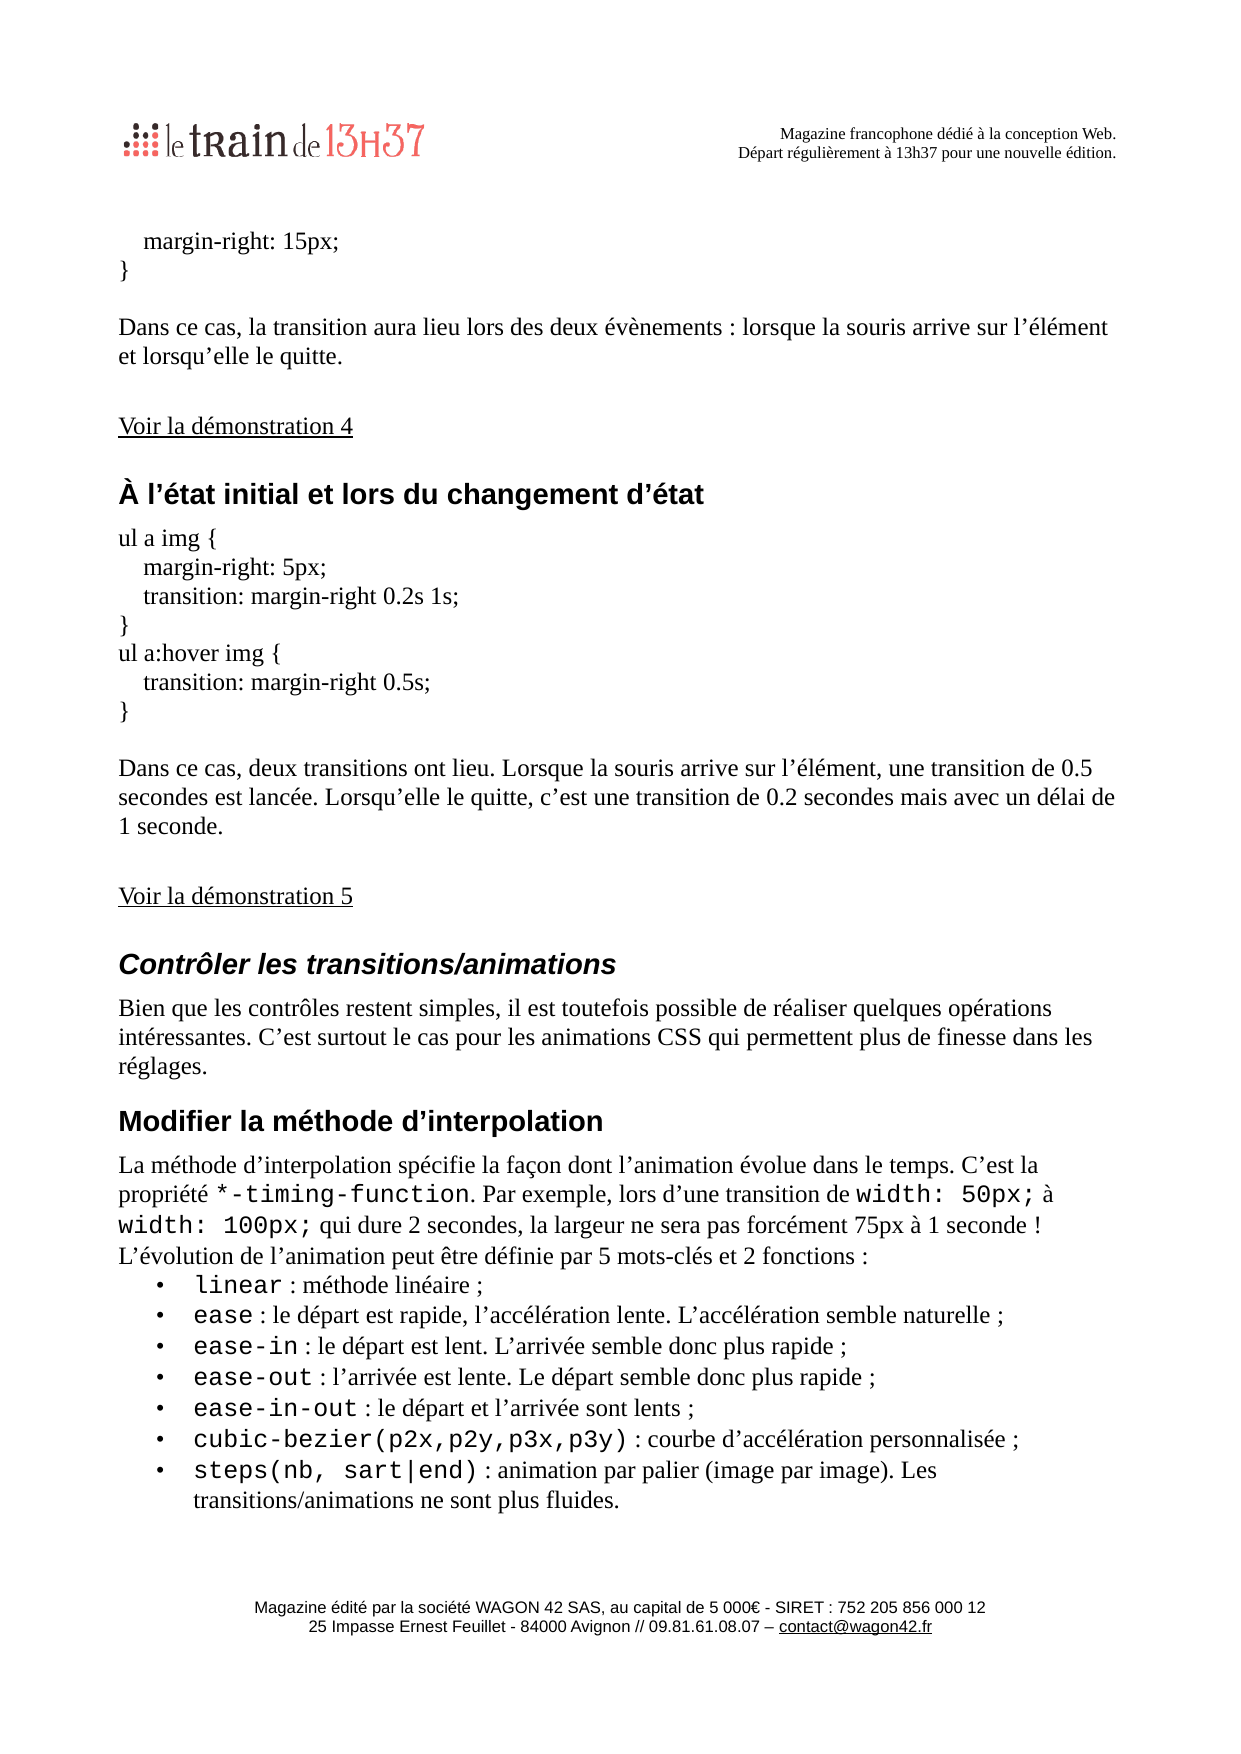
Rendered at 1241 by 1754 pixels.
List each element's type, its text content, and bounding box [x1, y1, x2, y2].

text } [118, 255, 1122, 284]
list ease-out : l’arrivée est lente. Le départ semble donc plus rapide ; [156, 1362, 1122, 1393]
text Voir la démonstration 4 [118, 411, 1122, 440]
text La méthode d’interpolation spécifie la façon dont l’animation évolue dans le temps. C’est la propriété *-timing-function. Par exemple, lors d’une transition de width: 50px; à width: 100px; qui dure 2 secondes, la largeur ne sera pas forcément 75px à 1 seconde ! L’évolution de l’animation peut être définie par 5 mots-clés et 2 fonctions : [118, 1151, 1122, 1270]
list cubic-bezier(p2x,p2y,p3x,p3y) : courbe d’accélération personnalisée ; [156, 1424, 1122, 1455]
text transition: margin-right 0.5s; [118, 667, 1122, 696]
subtitle Modifier la méthode d’interpolation [118, 1104, 1122, 1138]
text Bien que les contrôles restent simples, il est toutefois possible de réaliser quelques opérations intéressantes. C’est surtout le cas pour les animations CSS qui permettent plus de finesse dans les réglages. [118, 993, 1122, 1079]
text Dans ce cas, la transition aura lieu lors des deux évènements : lorsque la souris arrive sur l’élément et lorsqu’elle le quitte. [118, 312, 1122, 370]
subtitle À l’état initial et lors du changement d’état [118, 477, 1122, 511]
text Voir la démonstration 5 [118, 881, 1122, 910]
text ul a img { [118, 523, 1122, 552]
list steps(nb, sart|end) : animation par palier (image par image). Les transitions/animations ne sont plus fluides. [156, 1455, 1122, 1514]
list ease-in : le départ est lent. L’arrivée semble donc plus rapide ; [156, 1331, 1122, 1362]
text margin-right: 15px; [118, 226, 1122, 255]
list ease : le départ est rapide, l’accélération lente. L’accélération semble naturelle ; [156, 1301, 1122, 1331]
list linear : méthode linéaire ; [156, 1270, 1122, 1301]
text ul a:hover img { [118, 638, 1122, 667]
text transition: margin-right 0.2s 1s; [118, 581, 1122, 610]
text Dans ce cas, deux transitions ont lieu. Lorsque la souris arrive sur l’élément, une transition de 0.5 secondes est lancée. Lorsqu’elle le quitte, c’est une transition de 0.2 secondes mais avec un délai de 1 seconde. [118, 753, 1122, 840]
picture [123, 123, 425, 157]
subtitle Contrôler les transitions/animations [118, 947, 1122, 981]
text } [118, 696, 1122, 725]
text margin-right: 5px; [118, 552, 1122, 581]
list ease-in-out : le départ et l’arrivée sont lents ; [156, 1393, 1122, 1424]
text } [118, 610, 1122, 638]
